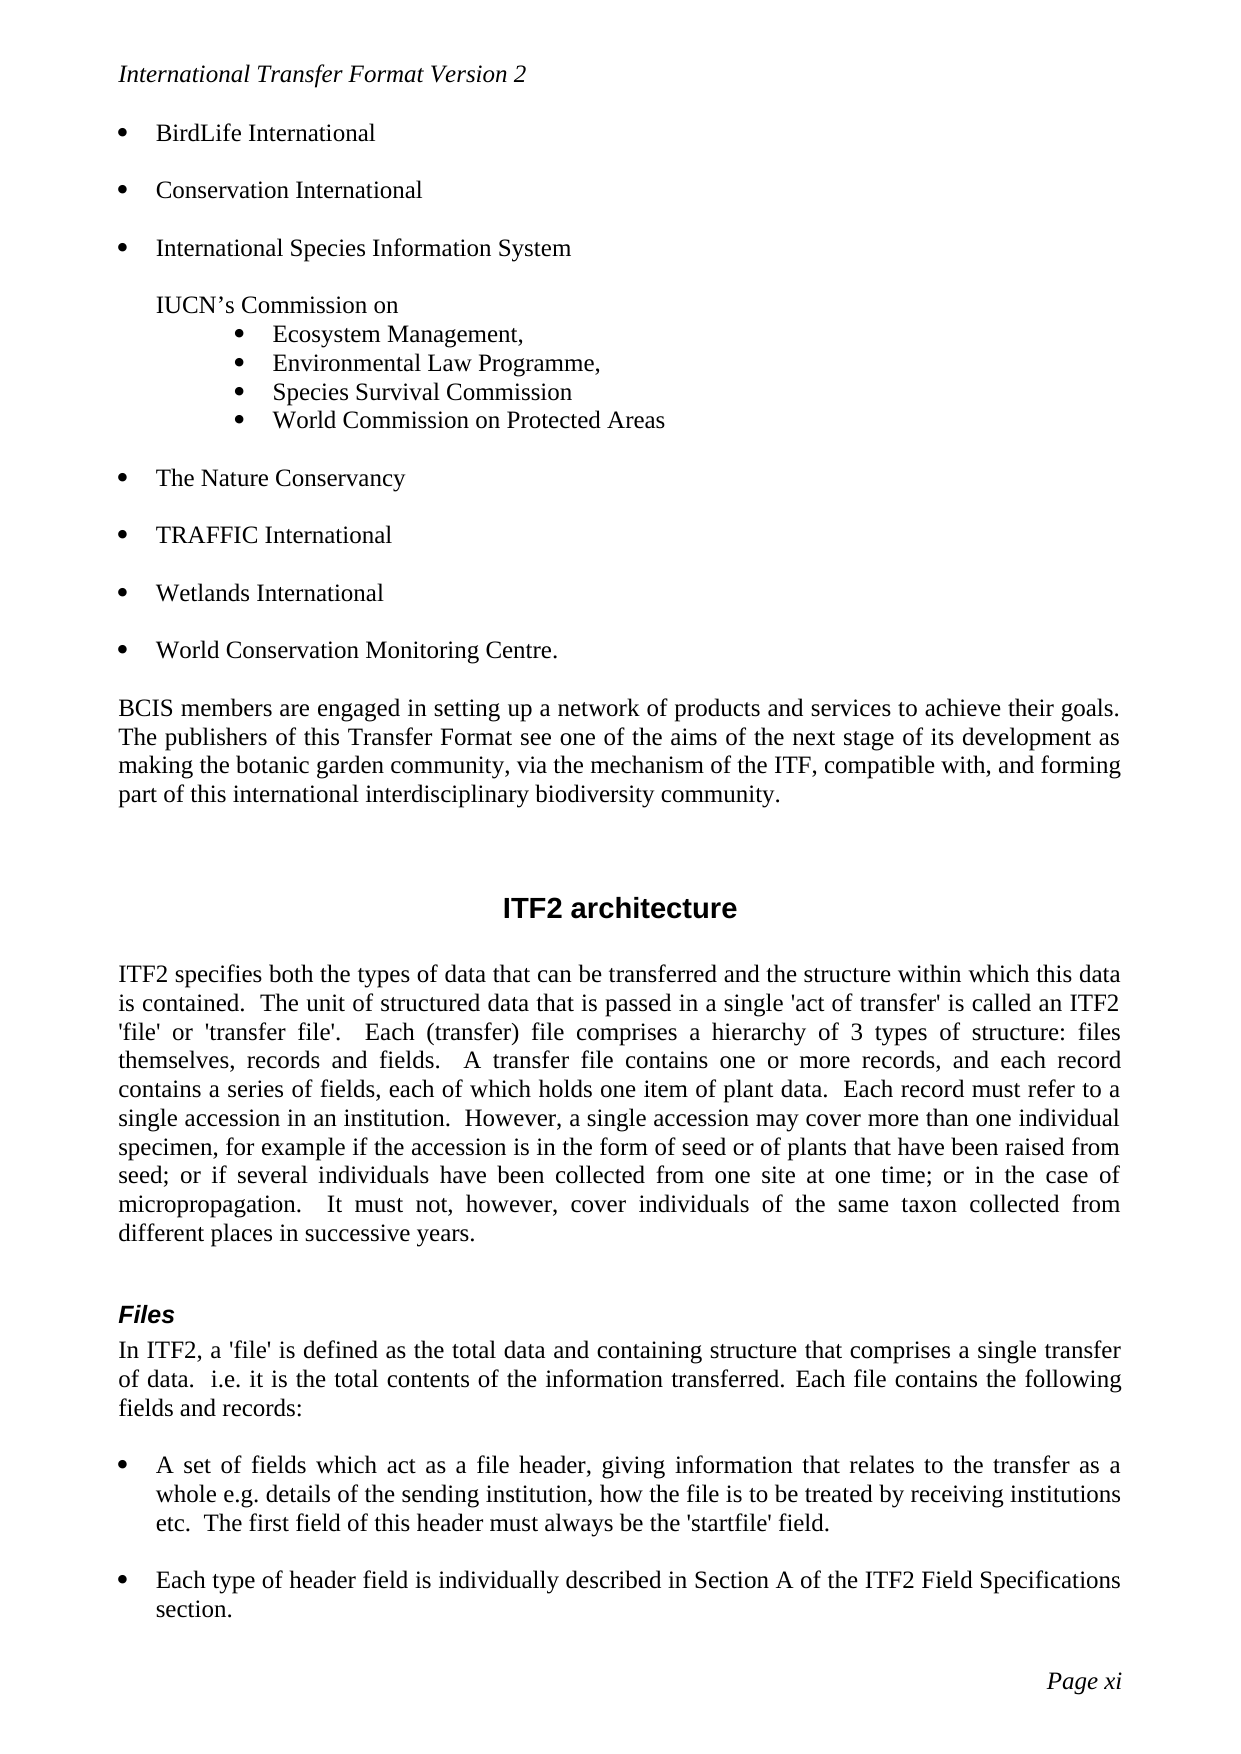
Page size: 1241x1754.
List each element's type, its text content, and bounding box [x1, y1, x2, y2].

list World Conservation Monitoring Centre. [118, 636, 1122, 664]
text BCIS members are engaged in setting up a network of products and services to achieve their goals. The publishers of this Transfer Format see one of the aims of the next stage of its development as making the botanic garden community, via the mechanism of the ITF, compatible with, and forming part of this international interdisciplinary biodiversity community. [118, 693, 1122, 808]
list Species Survival Commission [235, 377, 1122, 406]
subtitle Files [118, 1300, 1122, 1329]
list World Commission on Protected Areas [235, 406, 1122, 434]
list The Nature Conservancy [118, 463, 1122, 492]
list Wetlands International [118, 578, 1122, 607]
subtitle ITF2 architecture [118, 891, 1122, 924]
list International Species Information System [118, 233, 1122, 262]
text ITF2 specifies both the types of data that can be transferred and the structure within which this data is contained. The unit of structured data that is passed in a single 'act of transfer' is called an ITF2 'file' or 'transfer file'. Each (transfer) file comprises a hierarchy of 3 types of structure: files themselves, records and fields. A transfer file contains one or more records, and each record contains a series of fields, each of which holds one item of plant data. Each record must refer to a single accession in an institution. However, a single accession may cover more than one individual specimen, for example if the accession is in the form of seed or of plants that have been raised from seed; or if several individuals have been collected from one site at one time; or in the case of micropropagation. It must not, however, cover individuals of the same taxon collected from different places in successive years. [118, 959, 1122, 1247]
list A set of fields which act as a file header, giving information that relates to the transfer as a whole e.g. details of the sending institution, how the file is to be treated by receiving institutions etc. The first field of this header must always be the 'startfile' field. [118, 1450, 1122, 1537]
list BirdLife International [118, 118, 1122, 147]
list Conservation International [118, 176, 1122, 204]
list Environmental Law Programme, [235, 348, 1122, 377]
list TRAFFIC International [118, 521, 1122, 549]
text IUCN’s Commission on [118, 291, 1122, 319]
list Ecosystem Management, [235, 319, 1122, 348]
list Each type of header field is individually described in Section A of the ITF2 Field Specifications section. [118, 1565, 1122, 1623]
text In ITF2, a 'file' is defined as the total data and containing structure that comprises a single transfer of data. i.e. it is the total contents of the information transferred. Each file contains the following fields and records: [118, 1335, 1122, 1422]
